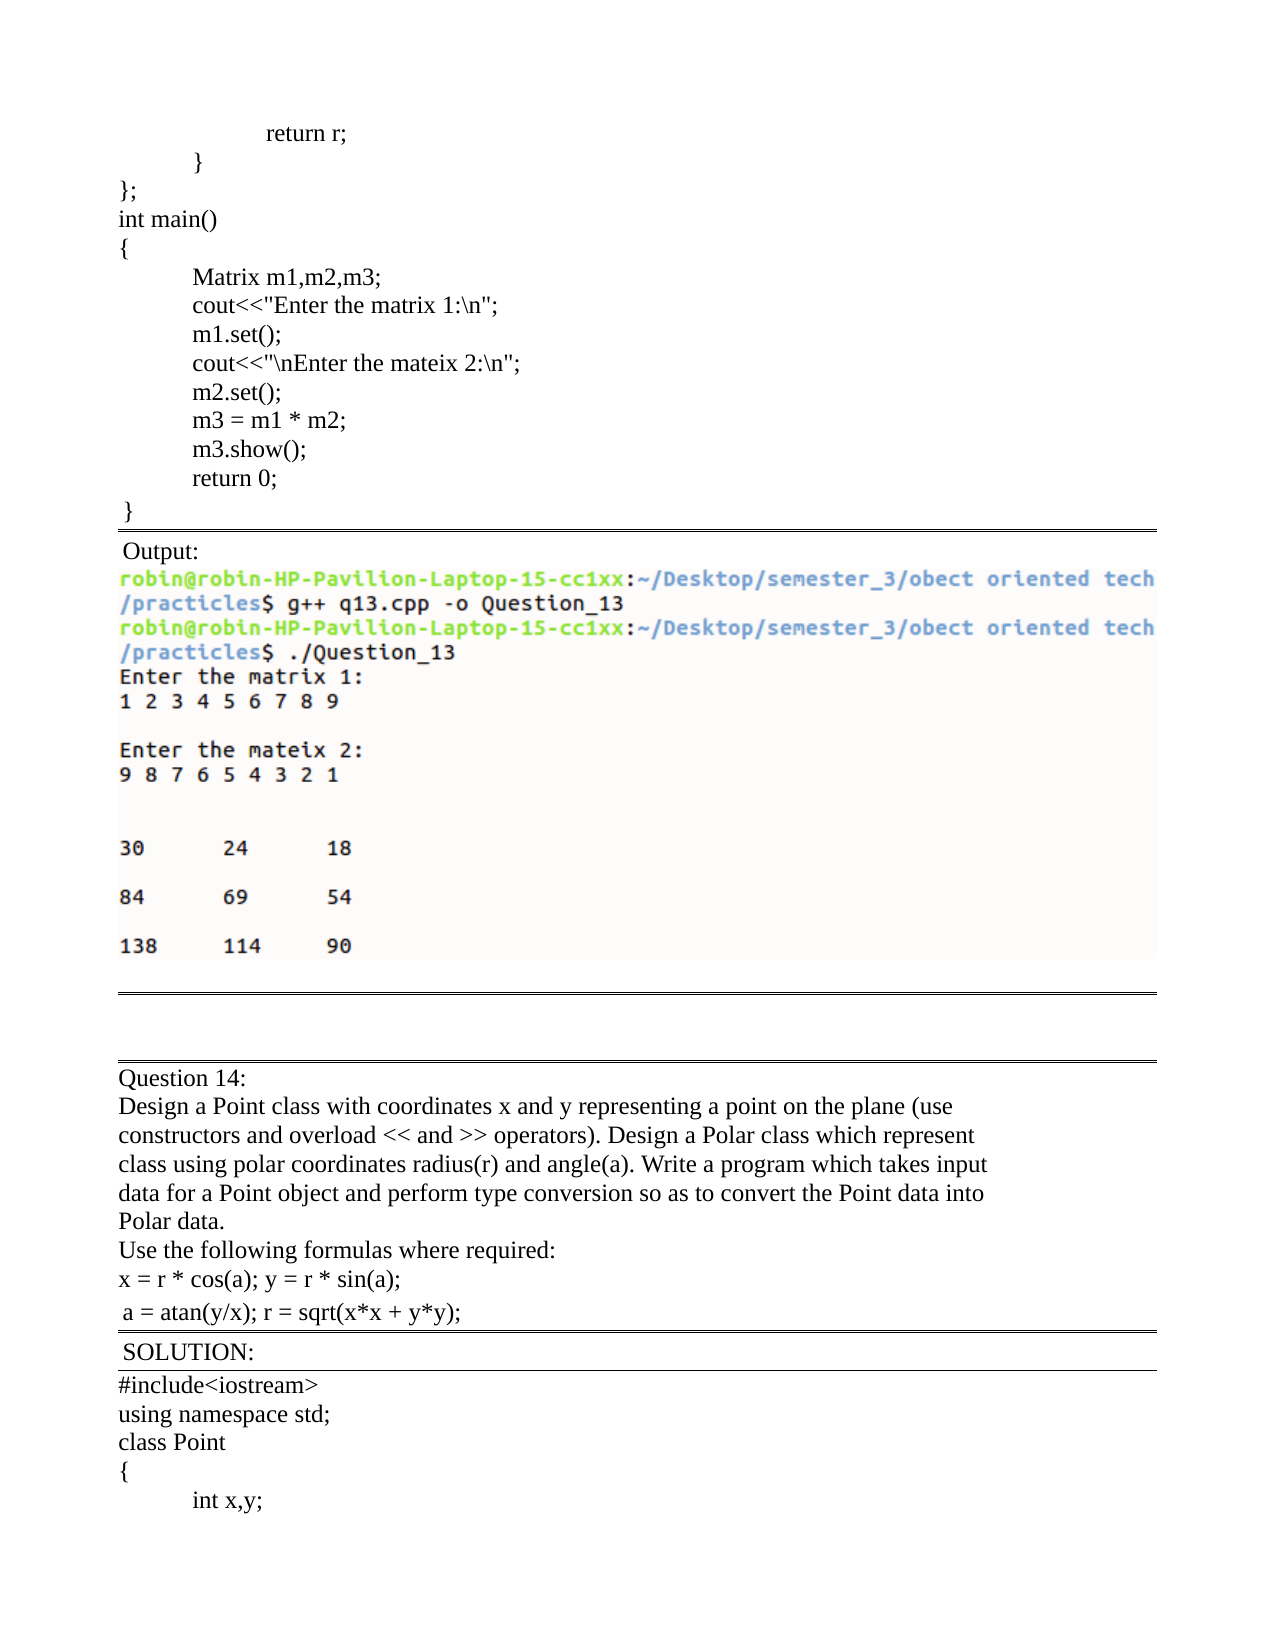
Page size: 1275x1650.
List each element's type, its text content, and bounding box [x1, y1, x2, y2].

picture [118, 569, 1157, 959]
text Use the following formulas where required: [118, 1235, 1157, 1264]
text a = atan(y/x); r = sqrt(x*x + y*y); [118, 1293, 1157, 1330]
text m3 = m1 * m2; [118, 406, 1157, 434]
text class Point [118, 1427, 1157, 1456]
text { [118, 1456, 1157, 1485]
text using namespace std; [118, 1399, 1157, 1427]
text } [118, 492, 1157, 529]
text constructors and overload << and >> operators). Design a Polar class which represent [118, 1120, 1157, 1149]
text #include<iostream> [118, 1371, 1157, 1399]
text data for a Point object and perform type conversion so as to convert the Point data into [118, 1178, 1157, 1206]
text return r; [118, 118, 1157, 147]
text class using polar coordinates radius(r) and angle(a). Write a program which takes input [118, 1149, 1157, 1178]
text m1.set(); [118, 319, 1157, 348]
text int main() [118, 204, 1157, 233]
text Matrix m1,m2,m3; [118, 262, 1157, 291]
text { [118, 233, 1157, 262]
text Polar data. [118, 1206, 1157, 1235]
text Output: [118, 532, 1157, 569]
text cout<<"\nEnter the mateix 2:\n"; [118, 348, 1157, 377]
text int x,y; [118, 1485, 1157, 1514]
text m3.show(); [118, 434, 1157, 463]
text m2.set(); [118, 377, 1157, 406]
text return 0; [118, 463, 1157, 492]
text Design a Point class with coordinates x and y representing a point on the plane (use [118, 1091, 1157, 1120]
text }; [118, 176, 1157, 204]
text x = r * cos(a); y = r * sin(a); [118, 1264, 1157, 1293]
text Question 14: [118, 1063, 1157, 1091]
text cout<<"Enter the matrix 1:\n"; [118, 291, 1157, 319]
text } [118, 147, 1157, 176]
text SOLUTION: [118, 1333, 1157, 1370]
